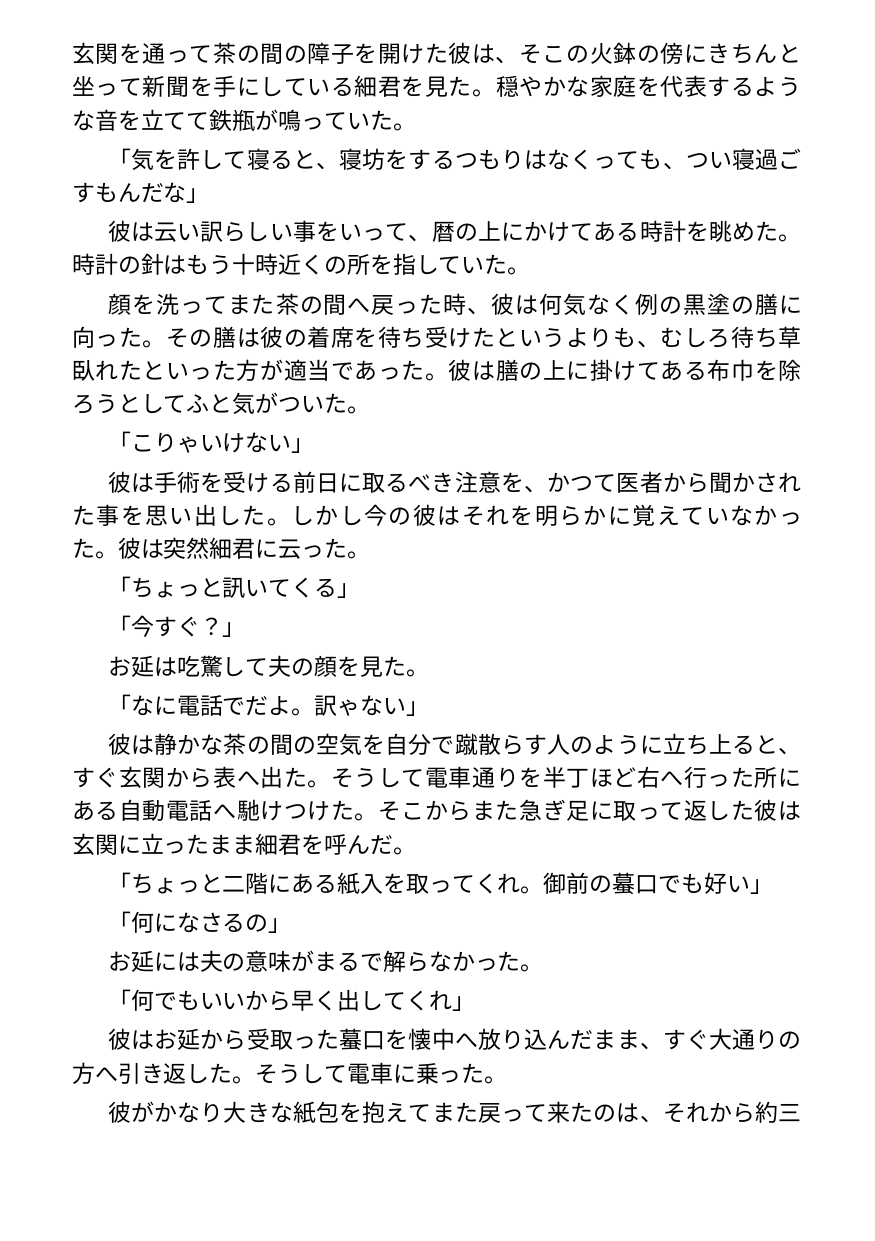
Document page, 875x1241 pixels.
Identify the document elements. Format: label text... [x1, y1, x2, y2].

text 「何になさるの」 [72, 905, 802, 938]
text 「ちょっと二階にある紙入を取ってくれ。御前の蟇口でも好い」 [72, 866, 802, 899]
text お延は吃驚して夫の顔を見た。 [72, 648, 802, 682]
text 彼は手術を受ける前日に取るべき注意を、かつて医者から聞かされた事を思い出した。しかし今の彼はそれを明らかに覚えていなかった。彼は突然細君に云った。 [72, 464, 802, 564]
text 玄関を通って茶の間の障子を開けた彼は、そこの火鉢の傍にきちんと坐って新聞を手にしている細君を見た。穏やかな家庭を代表するような音を立てて鉄瓶が鳴っていた。 [72, 36, 802, 136]
text 「なに電話でだよ。訳ゃない」 [72, 688, 802, 721]
text 顔を洗ってまた茶の間へ戻った時、彼は何気なく例の黒塗の膳に向った。その膳は彼の着席を待ち受けたというよりも、むしろ待ち草臥れたといった方が適当であった。彼は膳の上に掛けてある布巾を除ろうとしてふと気がついた。 [72, 286, 802, 419]
text 「今すぐ？」 [72, 609, 802, 642]
text 彼は云い訳らしい事をいって、暦の上にかけてある時計を眺めた。時計の針はもう十時近くの所を指していた。 [72, 214, 802, 281]
text 彼がかなり大きな紙包を抱えてまた戻って来たのは、それから約三 [72, 1095, 802, 1128]
text お延には夫の意味がまるで解らなかった。 [72, 944, 802, 977]
text 「ちょっと訊いてくる」 [72, 570, 802, 603]
text 彼は静かな茶の間の空気を自分で蹴散らす人のように立ち上ると、すぐ玄関から表へ出た。そうして電車通りを半丁ほど右へ行った所にある自動電話へ馳けつけた。そこからまた急ぎ足に取って返した彼は玄関に立ったまま細君を呼んだ。 [72, 727, 802, 860]
text 彼はお延から受取った蟇口を懐中へ放り込んだまま、すぐ大通りの方へ引き返した。そうして電車に乗った。 [72, 1022, 802, 1089]
text 「何でもいいから早く出してくれ」 [72, 983, 802, 1016]
text 「気を許して寝ると、寝坊をするつもりはなくっても、つい寝過ごすもんだな」 [72, 142, 802, 208]
text 「こりゃいけない」 [72, 425, 802, 458]
